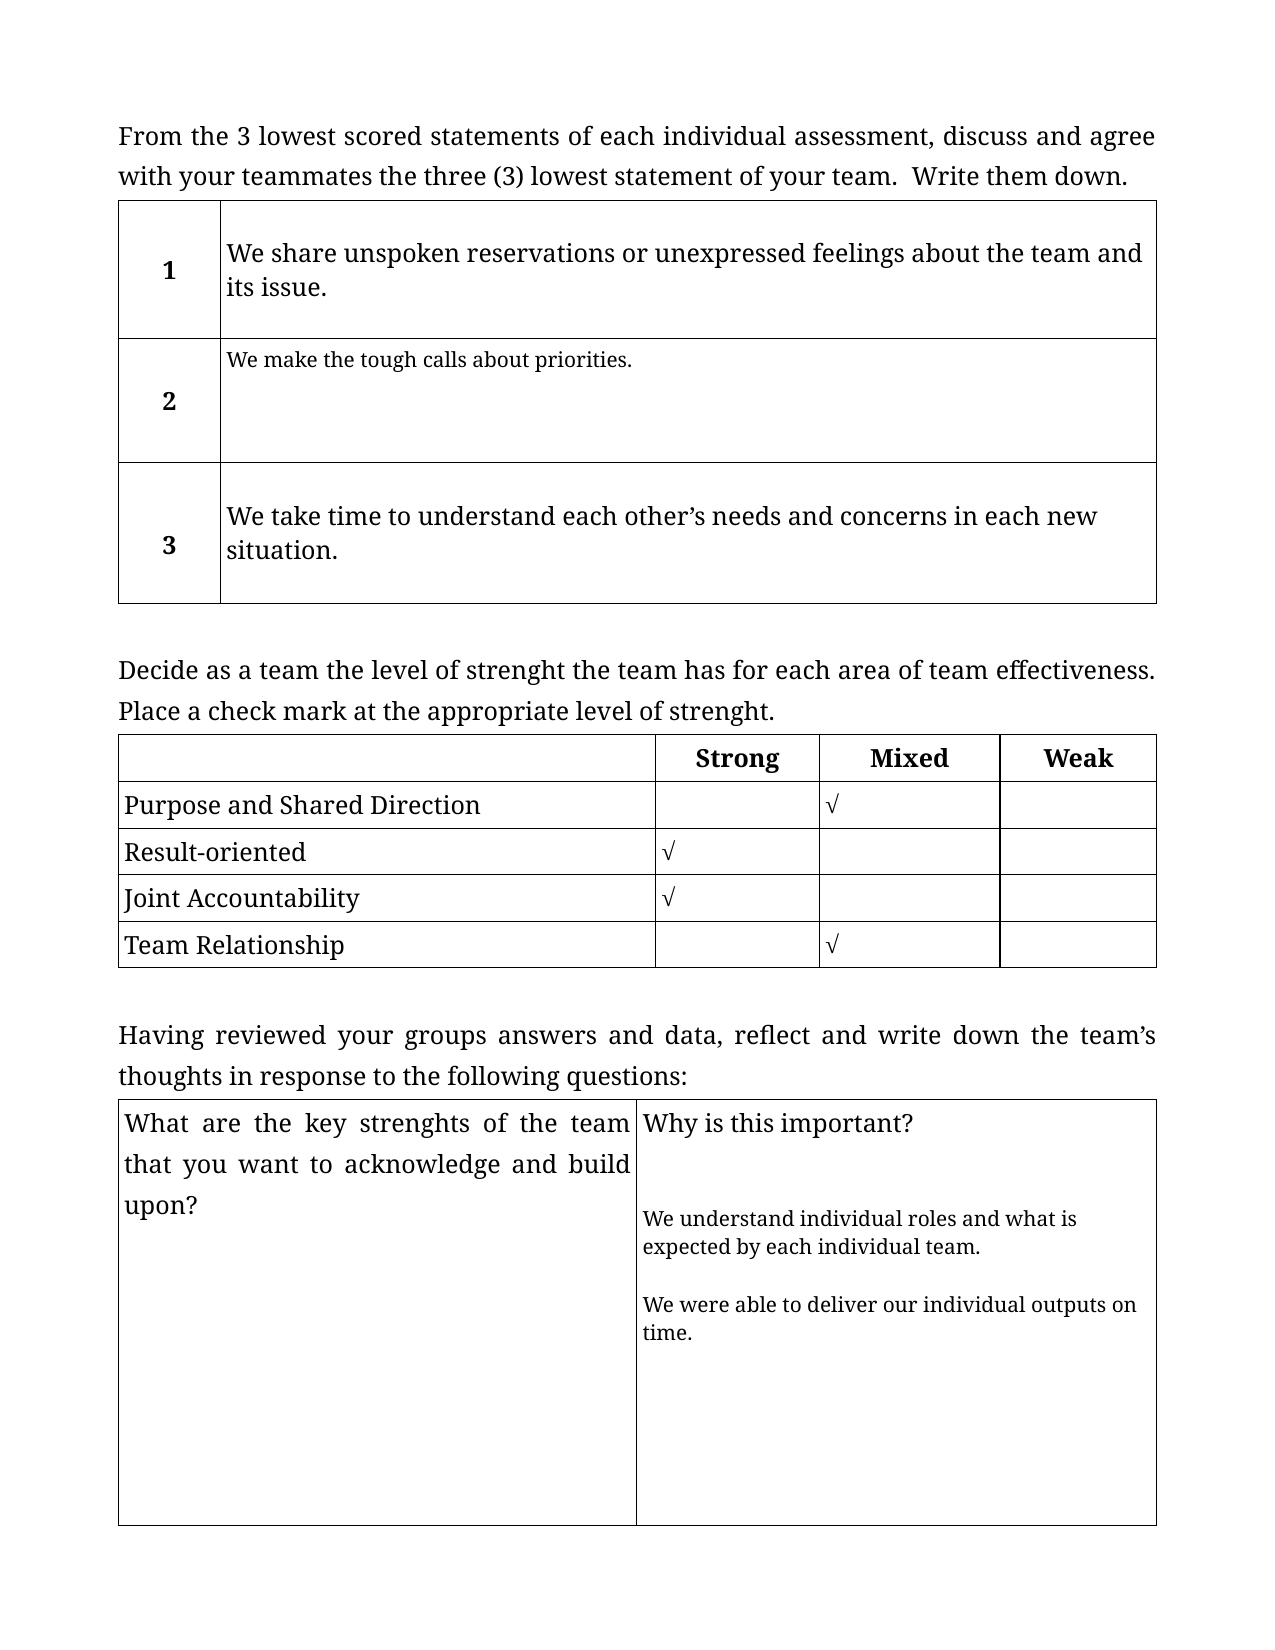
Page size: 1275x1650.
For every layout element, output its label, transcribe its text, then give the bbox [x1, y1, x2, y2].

table_header 1 [119, 201, 220, 338]
table_header What are the key strenghts of the team that you want to acknowledge and build upon? [119, 1100, 636, 1525]
table_cell [820, 875, 999, 921]
table_cell √ [820, 782, 999, 827]
table_cell [1001, 829, 1156, 874]
table_header Strong [656, 735, 819, 781]
text From the 3 lowest scored statements of each individual assessment, discuss and agree with your teammates the three (3) lowest statement of your team. Write them down. [118, 118, 1157, 193]
table_cell We take time to understand each other’s needs and concerns in each new situation. [221, 463, 1156, 603]
table_cell Result-oriented [119, 829, 655, 874]
table_cell Purpose and Shared Direction [119, 782, 655, 827]
table_header Mixed [820, 735, 999, 781]
table_cell Joint Accountability [119, 875, 655, 921]
table_cell [820, 829, 999, 874]
table_cell We make the tough calls about priorities. [221, 339, 1156, 462]
table_header [119, 735, 655, 781]
text Decide as a team the level of strenght the team has for each area of team effectiveness. Place a check mark at the appropriate level of strenght. [118, 653, 1157, 728]
table_cell [1001, 922, 1156, 967]
table_cell 2 [119, 339, 220, 462]
table_cell √ [656, 829, 819, 874]
table_cell [1001, 782, 1156, 827]
table_cell [1001, 875, 1156, 921]
table_cell Team Relationship [119, 922, 655, 967]
text Having reviewed your groups answers and data, reflect and write down the team’s thoughts in response to the following questions: [118, 1017, 1157, 1092]
table_header Why is this important? We understand individual roles and what is expected by each individual team. We were able to deliver our individual outputs on time. [637, 1100, 1156, 1525]
table_cell [656, 922, 819, 967]
table_header We share unspoken reservations or unexpressed feelings about the team and its issue. [221, 201, 1156, 338]
table_cell √ [820, 922, 999, 967]
table_cell 3 [119, 463, 220, 603]
table_cell √ [656, 875, 819, 921]
table_cell [656, 782, 819, 827]
table_header Weak [1001, 735, 1156, 781]
